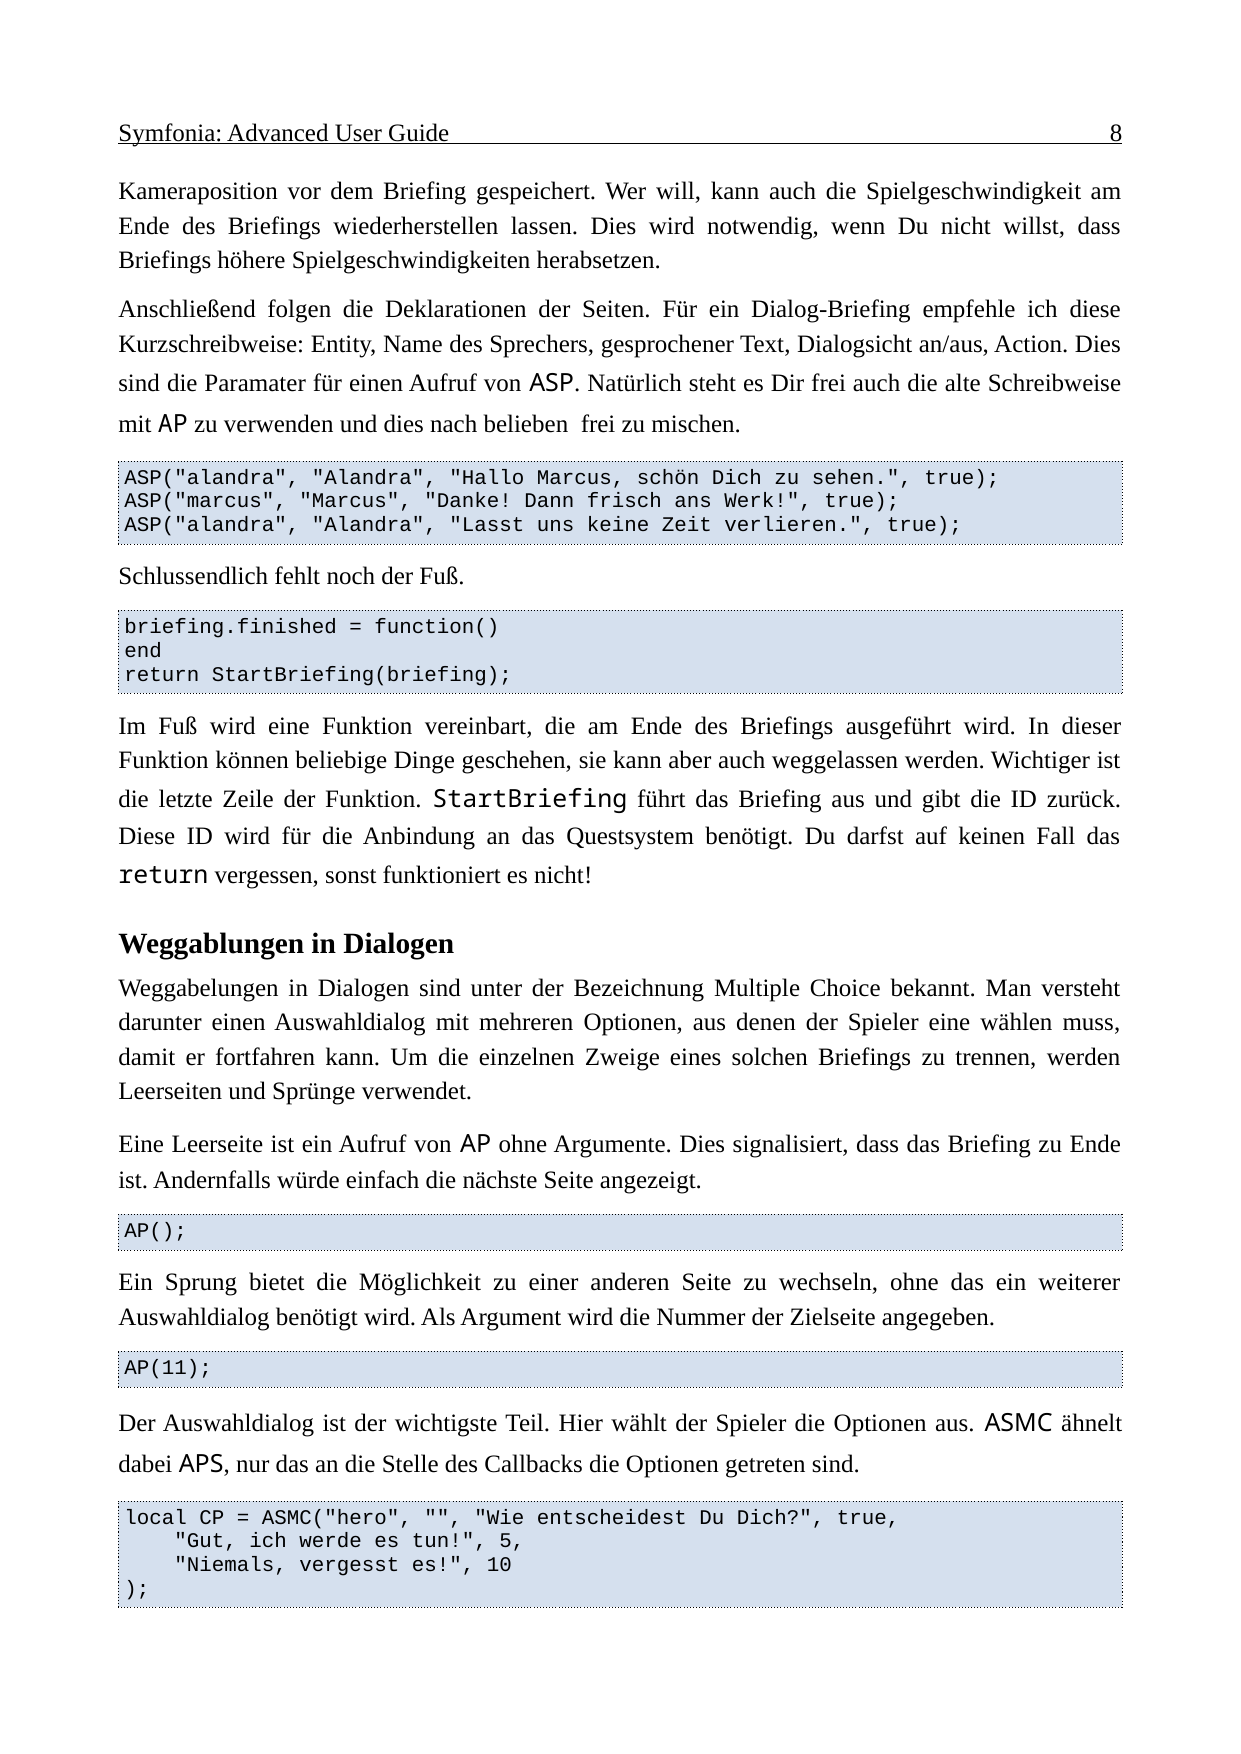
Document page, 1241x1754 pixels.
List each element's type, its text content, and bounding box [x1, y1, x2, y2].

text Eine Leerseite ist ein Aufruf von AP ohne Argumente. Dies signalisiert, dass das Briefing zu Ende ist. Andernfalls würde einfach die nächste Seite angezeigt. [118, 1125, 1122, 1194]
text Ein Sprung bietet die Möglichkeit zu einer anderen Seite zu wechseln, ohne das ein weiterer Auswahldialog benötigt wird. Als Argument wird die Nummer der Zielseite angegeben. [118, 1267, 1122, 1331]
text Schlussendlich fehlt noch der Fuß. [118, 561, 1122, 590]
text Der Auswahldialog ist der wichtigste Teil. Hier wählt der Spieler die Optionen aus. ASMC ähnelt dabei APS, nur das an die Stelle des Callbacks die Optionen getreten sind. [118, 1404, 1122, 1479]
text AP(11); [118, 1351, 1122, 1387]
text local CP = ASMC("hero", "", "Wie entscheidest Du Dich?", true, "Gut, ich werde es tun!", 5, "Niemals, vergesst es!", 10 ); [118, 1501, 1122, 1607]
subtitle Weggablungen in Dialogen [118, 926, 1122, 960]
text Weggabelungen in Dialogen sind unter der Bezeichnung Multiple Choice bekannt. Man versteht darunter einen Auswahldialog mit mehreren Optionen, aus denen der Spieler eine wählen muss, damit er fortfahren kann. Um die einzelnen Zweige eines solchen Briefings zu trennen, werden Leerseiten und Sprünge verwendet. [118, 973, 1122, 1105]
text briefing.finished = function() end return StartBriefing(briefing); [118, 610, 1122, 693]
text Im Fuß wird eine Funktion vereinbart, die am Ende des Briefings ausgeführt wird. In dieser Funktion können beliebige Dinge geschehen, sie kann aber auch weggelassen werden. Wichtiger ist die letzte Zeile der Funktion. StartBriefing führt das Briefing aus und gibt die ID zurück. Diese ID wird für die Anbindung an das Questsystem benötigt. Du darfst auf keinen Fall das return vergessen, sonst funktioniert es nicht! [118, 711, 1122, 891]
text Anschließend folgen die Deklarationen der Seiten. Für ein Dialog-Briefing empfehle ich diese Kurzschreibweise: Entity, Name des Sprechers, gesprochener Text, Dialogsicht an/aus, Action. Dies sind die Paramater für einen Aufruf von ASP. Natürlich steht es Dir frei auch die alte Schreibweise mit AP zu verwenden und dies nach belieben frei zu mischen. [118, 294, 1122, 439]
text Kameraposition vor dem Briefing gespeichert. Wer will, kann auch die Spielgeschwindigkeit am Ende des Briefings wiederherstellen lassen. Dies wird notwendig, wenn Du nicht willst, dass Briefings höhere Spielgeschwindigkeiten herabsetzen. [118, 176, 1122, 274]
text AP(); [118, 1214, 1122, 1250]
text ASP("alandra", "Alandra", "Hallo Marcus, schön Dich zu sehen.", true); ASP("marcus", "Marcus", "Danke! Dann frisch ans Werk!", true); ASP("alandra", "Alandra", "Lasst uns keine Zeit verlieren.", true); [118, 461, 1122, 544]
